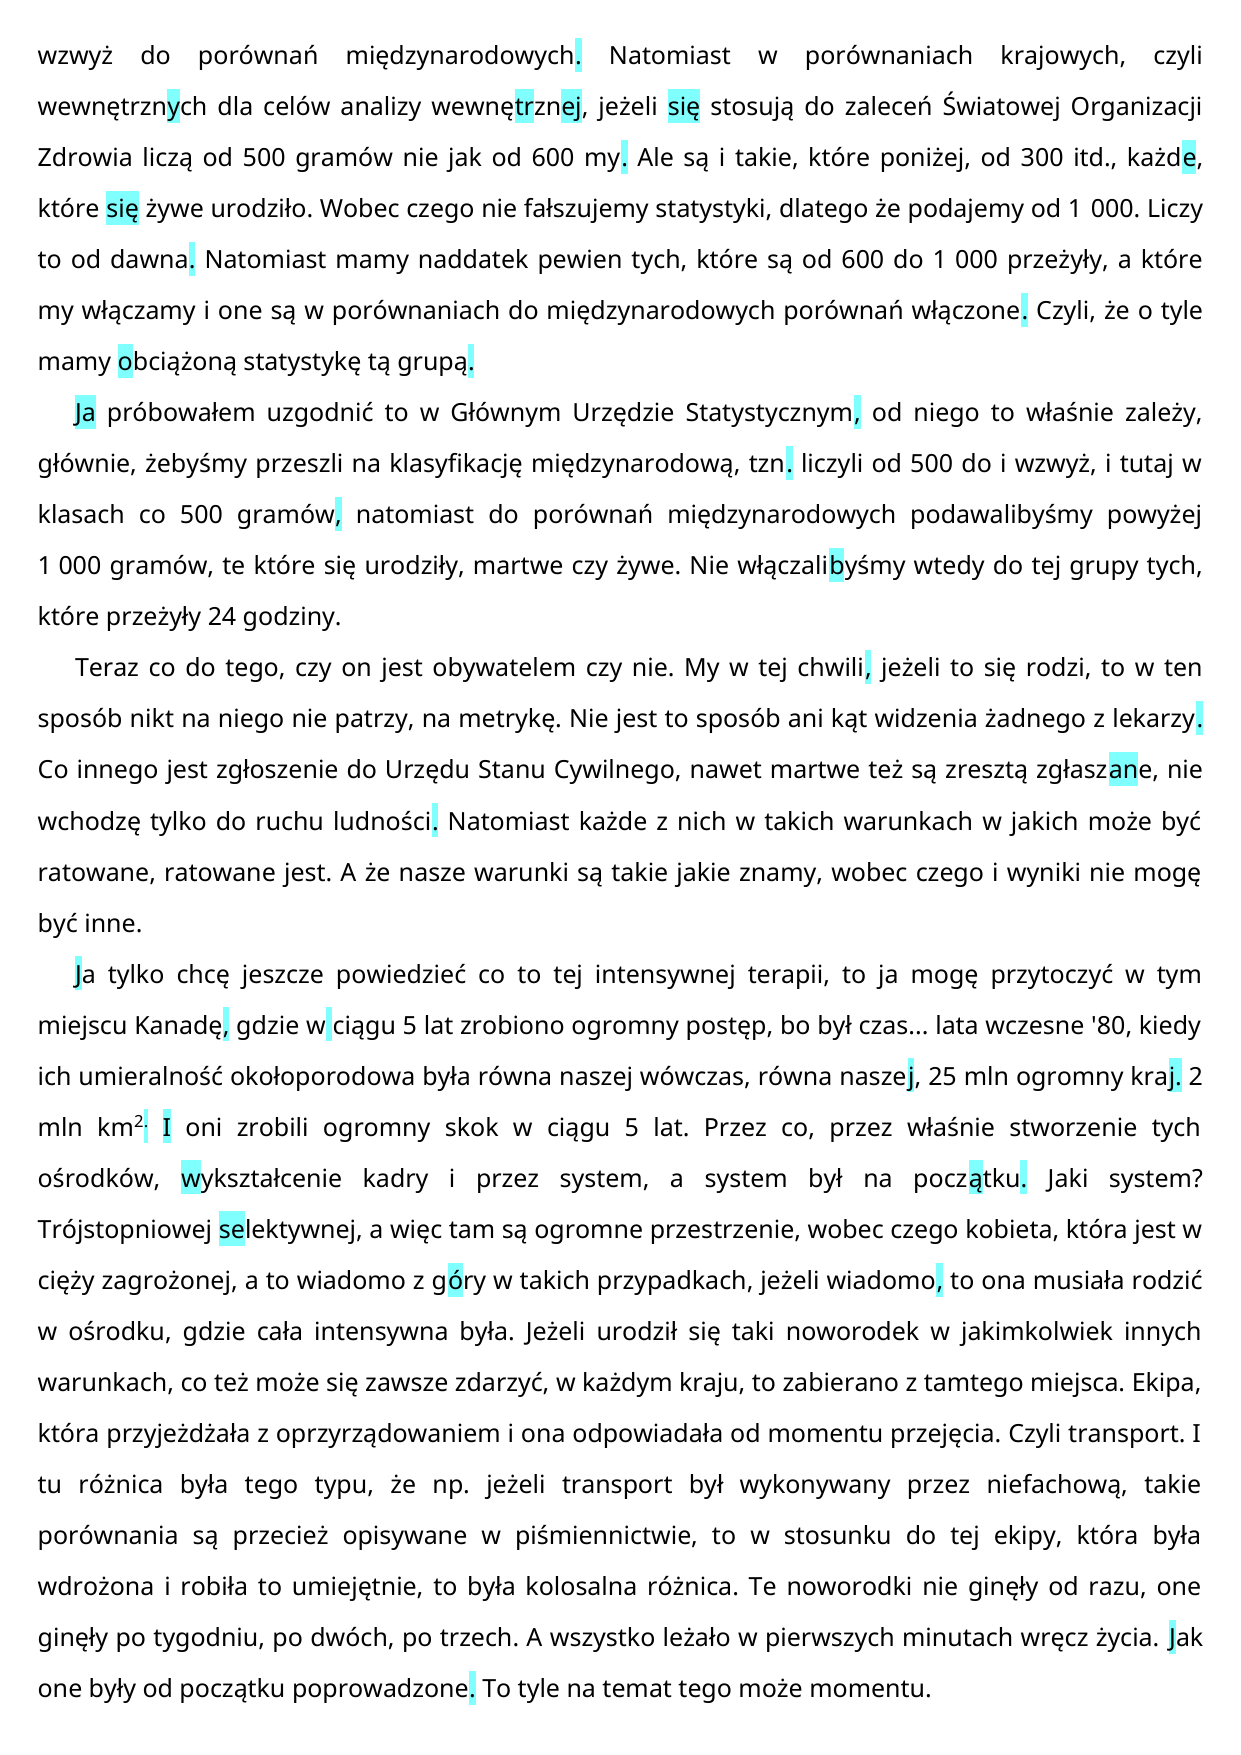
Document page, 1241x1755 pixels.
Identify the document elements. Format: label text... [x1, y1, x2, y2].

text Teraz co do tego, czy on jest obywatelem czy nie. My w tej chwili, jeżeli to się rodzi, to w ten sposób nikt na niego nie patrzy, na metrykę. Nie jest to sposób ani kąt widzenia żadnego z lekarzy. Co innego jest zgłoszenie do Urzędu Stanu Cywilnego, nawet martwe też są zresztą zgłaszane, nie wchodzę tylko do ruchu ludności. Natomiast każde z nich w takich warunkach w jakich może być ratowane, ratowane jest. A że nasze warunki są takie jakie znamy, wobec czego i wyniki nie mogę być inne. [37, 650, 1203, 939]
text wzwyż do porównań międzynarodowych. Natomiast w porównaniach krajowych, czyli wewnętrznych dla celów analizy wewnętrznej, jeżeli się stosują do zaleceń Światowej Organizacji Zdrowia liczą od 500 gramów nie jak od 600 my. Ale są i takie, które poniżej, od 300 itd., każde, które się żywe urodziło. Wobec czego nie fałszujemy statystyki, dlatego że podajemy od 1 000. Liczy to od dawna. Natomiast mamy naddatek pewien tych, które są od 600 do 1 000 przeżyły, a które my włączamy i one są w porównaniach do międzynarodowych porównań włączone. Czyli, że o tyle mamy obciążoną statystykę tą grupą. [37, 37, 1203, 378]
text Ja próbowałem uzgodnić to w Głównym Urzędzie Statystycznym, od niego to właśnie zależy, głównie, żebyśmy przeszli na klasyfikację międzynarodową, tzn. liczyli od 500 do i wzwyż, i tutaj w klasach co 500 gramów, natomiast do porównań międzynarodowych podawalibyśmy powyżej 1 000 gramów, te które się urodziły, martwe czy żywe. Nie włączalibyśmy wtedy do tej grupy tych, które przeżyły 24 godziny. [37, 395, 1203, 633]
text Ja tylko chcę jeszcze powiedzieć co to tej intensywnej terapii, to ja mogę przytoczyć w tym miejscu Kanadę, gdzie w ciągu 5 lat zrobiono ogromny postęp, bo był czas... lata wczesne '80, kiedy ich umieralność okołoporodowa była równa naszej wówczas, równa naszej, 25 mln ogromny kraj. 2 mln km2. I oni zrobili ogromny skok w ciągu 5 lat. Przez co, przez właśnie stworzenie tych ośrodków, wykształcenie kadry i przez system, a system był na początku. Jaki system? Trójstopniowej selektywnej, a więc tam są ogromne przestrzenie, wobec czego kobieta, która jest w cięży zagrożonej, a to wiadomo z góry w takich przypadkach, jeżeli wiadomo, to ona musiała rodzić w ośrodku, gdzie cała intensywna była. Jeżeli urodził się taki noworodek w jakimkolwiek innych warunkach, co też może się zawsze zdarzyć, w każdym kraju, to zabierano z tamtego miejsca. Ekipa, która przyjeżdżała z oprzyrządowaniem i ona odpowiadała od momentu przejęcia. Czyli transport. I tu różnica była tego typu, że np. jeżeli transport był wykonywany przez niefachową, takie porównania są przecież opisywane w piśmiennictwie, to w stosunku do tej ekipy, która była wdrożona i robiła to umiejętnie, to była kolosalna różnica. Te noworodki nie ginęły od razu, one ginęły po tygodniu, po dwóch, po trzech. A wszystko leżało w pierwszych minutach wręcz życia. Jak one były od początku poprowadzone. To tyle na temat tego może momentu. [37, 956, 1203, 1705]
